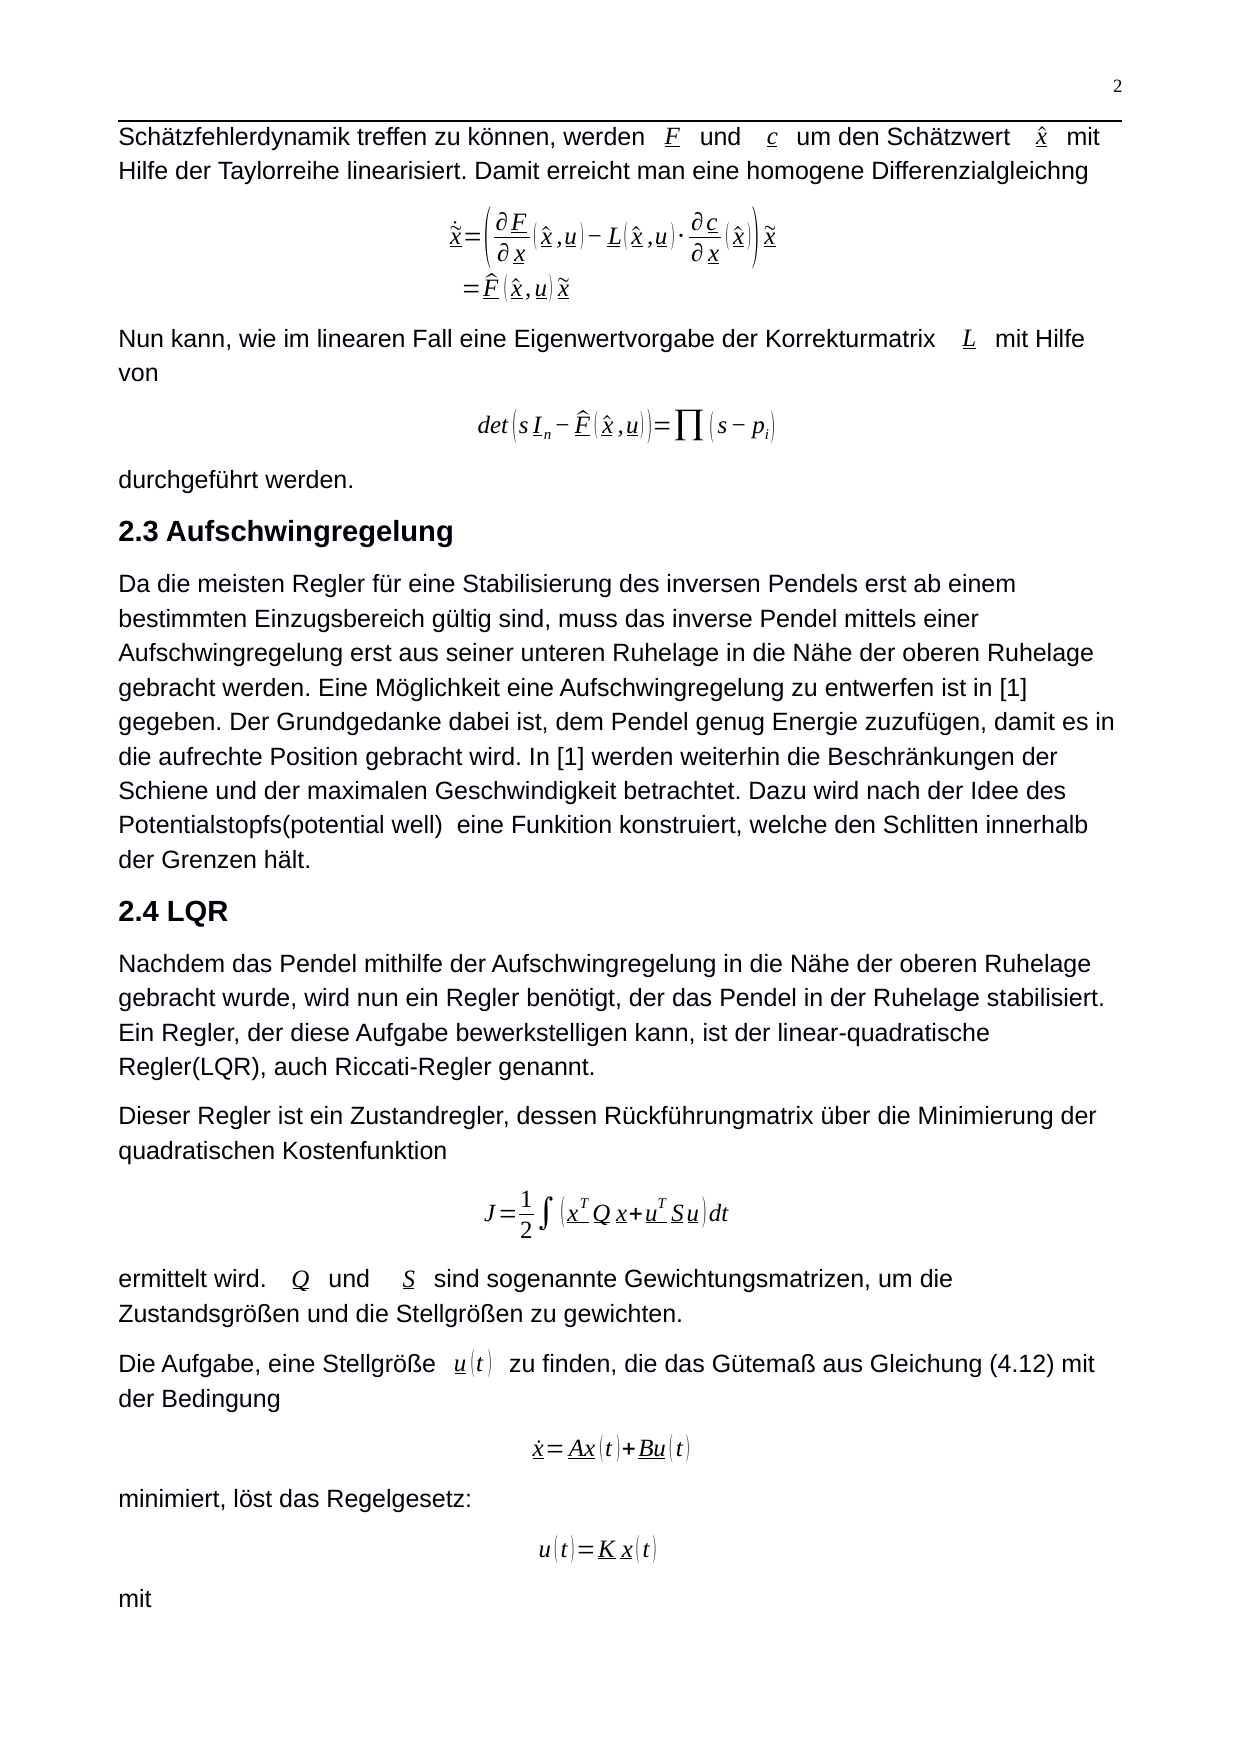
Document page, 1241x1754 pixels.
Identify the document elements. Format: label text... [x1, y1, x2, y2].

text durchgeführt werden. [118, 465, 1122, 494]
text Dieser Regler ist ein Zustandregler, dessen Rückführungmatrix über die Minimierung der quadratischen Kostenfunktion [118, 1101, 1122, 1164]
text 2.4 LQR [118, 894, 1122, 928]
text minimiert, löst das Regelgesetz: [118, 1484, 1122, 1513]
text Da die meisten Regler für eine Stabilisierung des inversen Pendels erst ab einem bestimmten Einzugsbereich gültig sind, muss das inverse Pendel mittels einer Aufschwingregelung erst aus seiner unteren Ruhelage in die Nähe der oberen Ruhelage gebracht werden. Eine Möglichkeit eine Aufschwingregelung zu entwerfen ist in [1] gegeben. Der Grundgedanke dabei ist, dem Pendel genug Energie zuzufügen, damit es in die aufrechte Position gebracht wird. In [1] werden weiterhin die Beschränkungen der Schiene und der maximalen Geschwindigkeit betrachtet. Dazu wird nach der Idee des Potentialstopfs(potential well) eine Funkition konstruiert, welche den Schlitten innerhalb der Grenzen hält. [118, 569, 1122, 874]
text ermittelt wird. und sind sogenannte Gewichtungsmatrizen, um die Zustandsgrößen und die Stellgrößen zu gewichten. [118, 1264, 1122, 1327]
text Nachdem das Pendel mithilfe der Aufschwingregelung in die Nähe der oberen Ruhelage gebracht wurde, wird nun ein Regler benötigt, der das Pendel in der Ruhelage stabilisiert. Ein Regler, der diese Aufgabe bewerkstelligen kann, ist der linear-quadratische Regler(LQR), auch Riccati-Regler genannt. [118, 949, 1122, 1081]
text 2.3 Aufschwingregelung [118, 514, 1122, 548]
text mit [118, 1584, 1122, 1613]
text Schätzfehlerdynamik treffen zu können, werdenund um den Schätzwert mit Hilfe der Taylorreihe linearisiert. Damit erreicht man eine homogene Differenzialgleichng [118, 122, 1122, 185]
text Die Aufgabe, eine Stellgrößezu finden, die das Gütemaß aus Gleichung (4.12) mit der Bedingung [118, 1348, 1122, 1413]
text Nun kann, wie im linearen Fall eine Eigenwertvorgabe der Korrekturmatrix mit Hilfe von [118, 324, 1122, 387]
